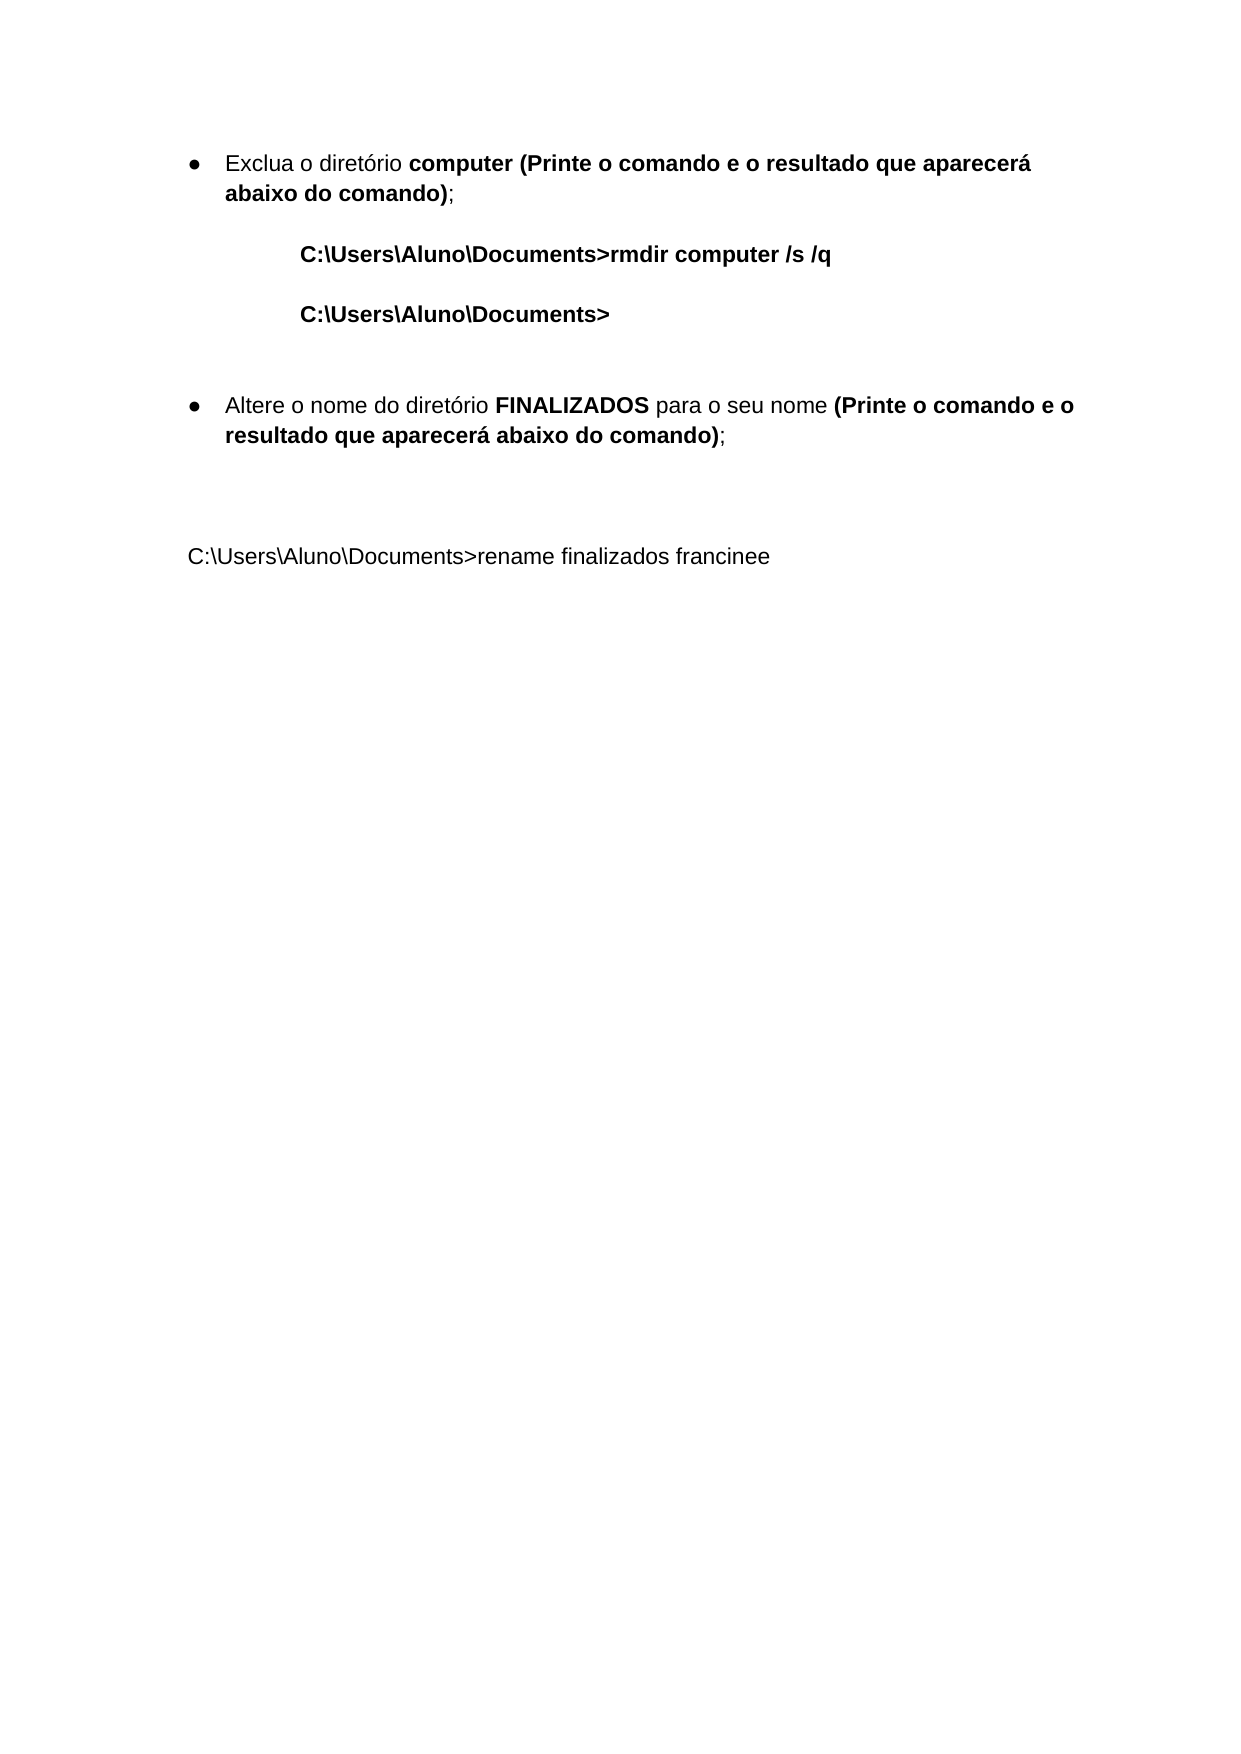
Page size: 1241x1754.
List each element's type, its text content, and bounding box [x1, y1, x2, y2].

text C:\Users\Aluno\Documents>rmdir computer /s /q [150, 241, 1090, 267]
text C:\Users\Aluno\Documents> [150, 301, 1090, 327]
list Altere o nome do diretório FINALIZADOS para o seu nome (Printe o comando e o resultado que aparecerá abaixo do comando); [187, 392, 1090, 448]
list Exclua o diretório computer (Printe o comando e o resultado que aparecerá abaixo do comando); [187, 150, 1090, 207]
text C:\Users\Aluno\Documents>rename finalizados francinee [187, 543, 1090, 569]
